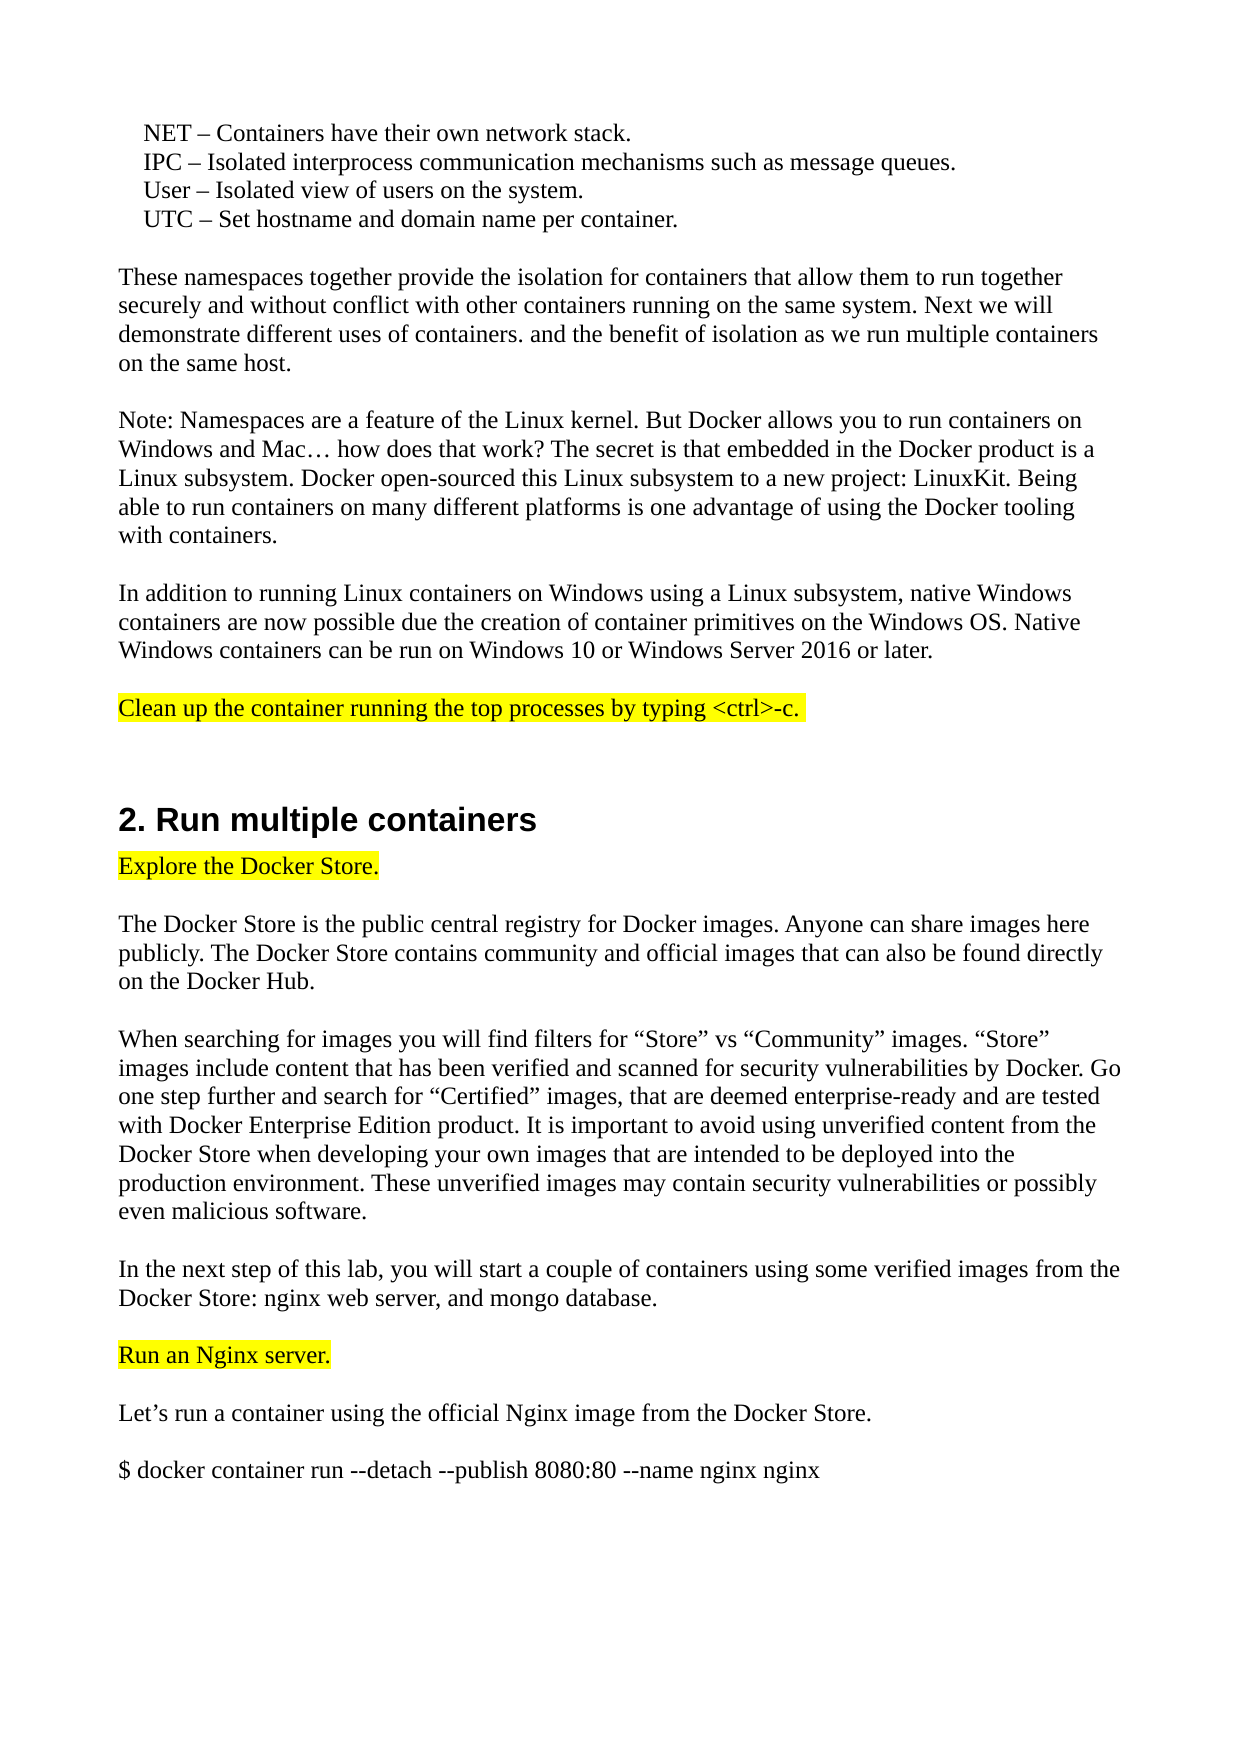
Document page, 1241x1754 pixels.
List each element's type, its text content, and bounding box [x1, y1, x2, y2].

text In addition to running Linux containers on Windows using a Linux subsystem, native Windows containers are now possible due the creation of container primitives on the Windows OS. Native Windows containers can be run on Windows 10 or Windows Server 2016 or later. [118, 578, 1122, 664]
text $ docker container run --detach --publish 8080:80 --name nginx nginx [118, 1455, 1122, 1484]
text Run an Nginx server. [118, 1340, 1122, 1369]
text The Docker Store is the public central registry for Docker images. Anyone can share images here publicly. The Docker Store contains community and official images that can also be found directly on the Docker Hub. [118, 909, 1122, 995]
text NET – Containers have their own network stack. [118, 118, 1122, 147]
text UTC – Set hostname and domain name per container. [118, 204, 1122, 233]
text Clean up the container running the top processes by typing <ctrl>-c. [118, 693, 1122, 722]
text When searching for images you will find filters for “Store” vs “Community” images. “Store” images include content that has been verified and scanned for security vulnerabilities by Docker. Go one step further and search for “Certified” images, that are deemed enterprise-ready and are tested with Docker Enterprise Edition product. It is important to avoid using unverified content from the Docker Store when developing your own images that are intended to be deployed into the production environment. These unverified images may contain security vulnerabilities or possibly even malicious software. [118, 1024, 1122, 1225]
text Explore the Docker Store. [118, 851, 1122, 880]
text User – Isolated view of users on the system. [118, 176, 1122, 204]
text Let’s run a container using the official Nginx image from the Docker Store. [118, 1398, 1122, 1426]
text These namespaces together provide the isolation for containers that allow them to run together securely and without conflict with other containers running on the same system. Next we will demonstrate different uses of containers. and the benefit of isolation as we run multiple containers on the same host. [118, 262, 1122, 377]
text Note: Namespaces are a feature of the Linux kernel. But Docker allows you to run containers on Windows and Mac… how does that work? The secret is that embedded in the Docker product is a Linux subsystem. Docker open-sourced this Linux subsystem to a new project: LinuxKit. Being able to run containers on many different platforms is one advantage of using the Docker tooling with containers. [118, 406, 1122, 549]
subtitle 2. Run multiple containers [118, 800, 1122, 839]
text In the next step of this lab, you will start a couple of containers using some verified images from the Docker Store: nginx web server, and mongo database. [118, 1254, 1122, 1311]
text IPC – Isolated interprocess communication mechanisms such as message queues. [118, 147, 1122, 176]
